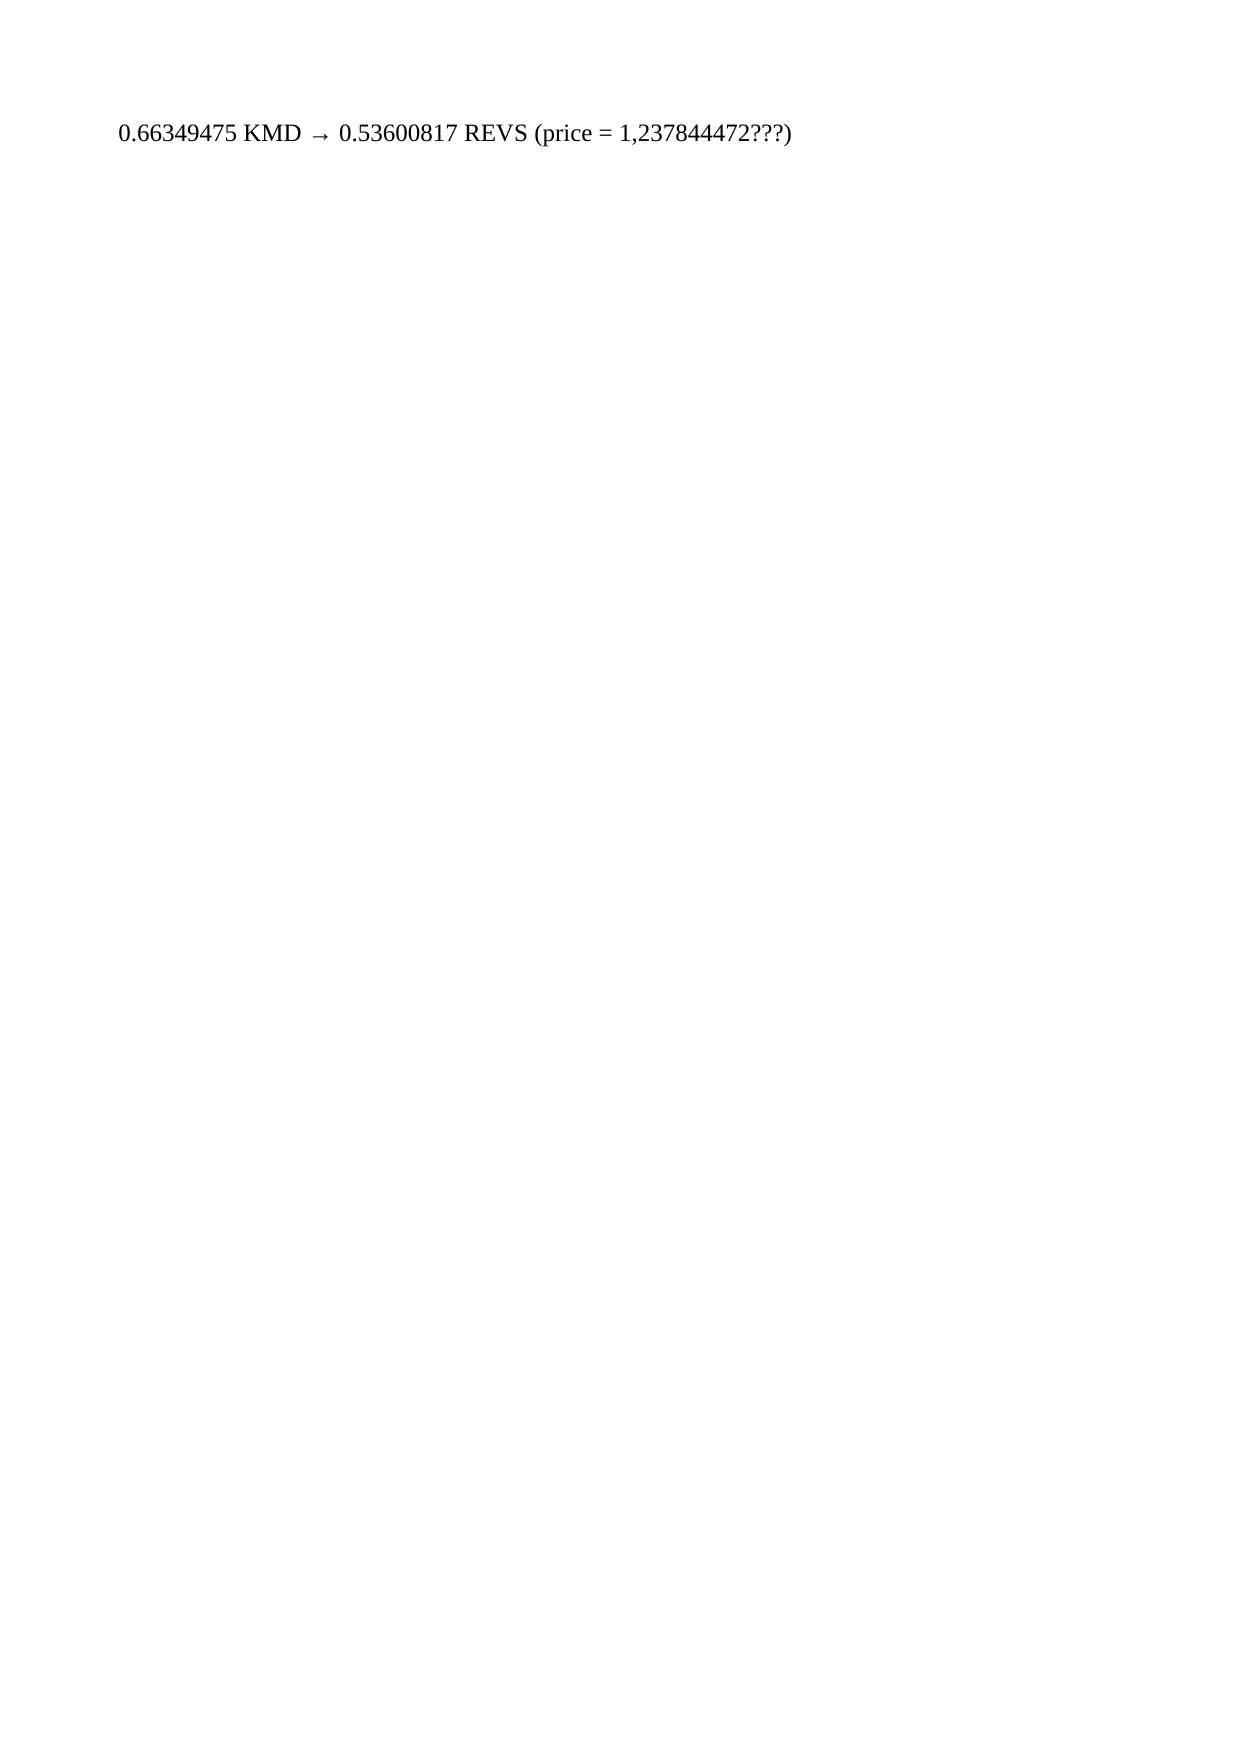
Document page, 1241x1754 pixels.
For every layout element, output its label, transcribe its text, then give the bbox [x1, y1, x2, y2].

text 0.66349475 KMD → 0.53600817 REVS (price = 1,237844472???) [118, 118, 1122, 147]
